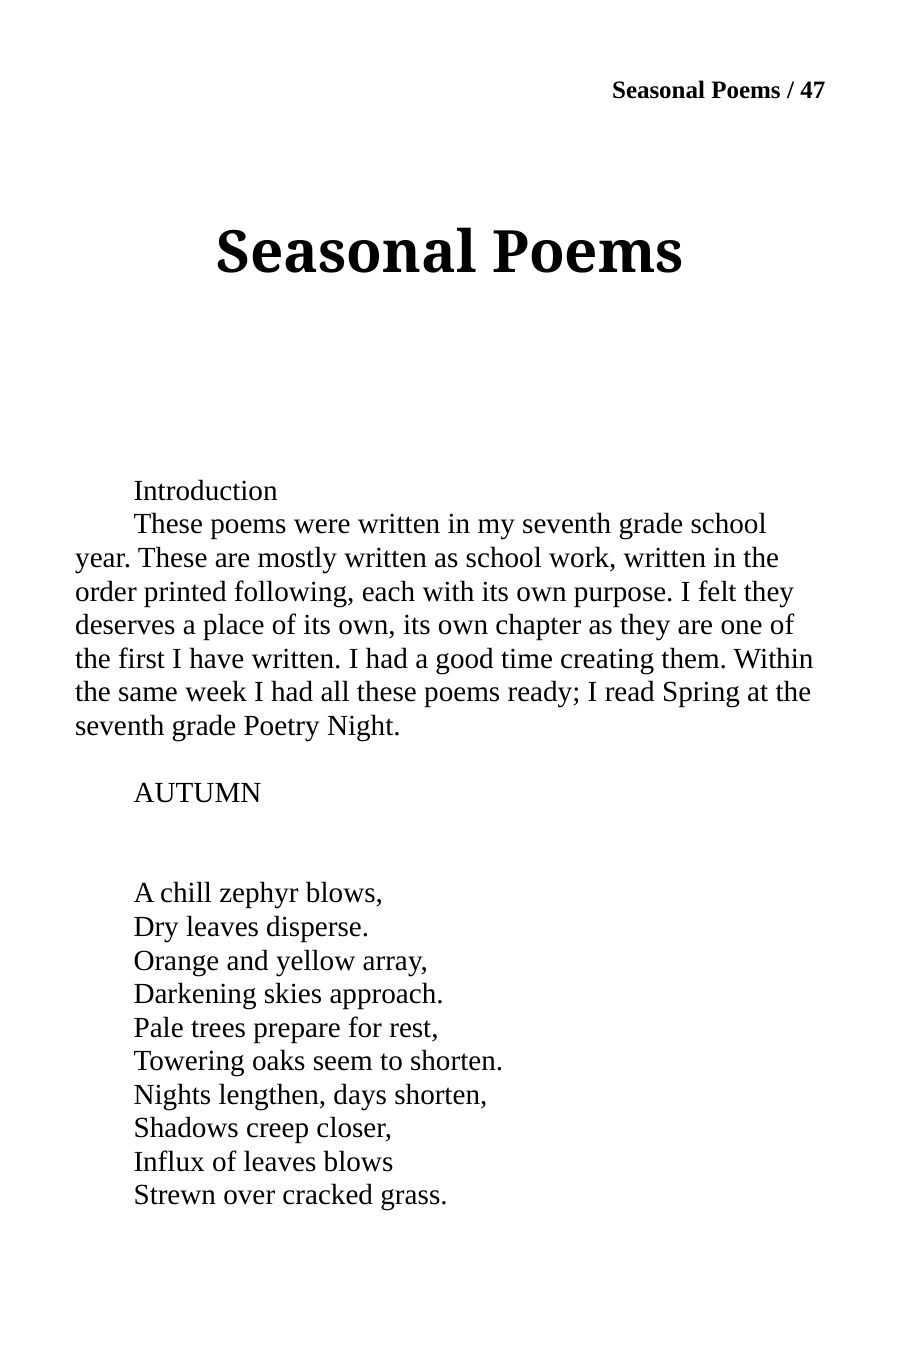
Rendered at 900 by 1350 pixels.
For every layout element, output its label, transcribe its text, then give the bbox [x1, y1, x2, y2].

text Shadows creep closer, [75, 1110, 825, 1144]
text Darkening skies approach. [75, 976, 825, 1010]
text AUTUMN [75, 775, 825, 808]
text Pale trees prepare for rest, [75, 1010, 825, 1043]
text Dry leaves disperse. [75, 909, 825, 943]
text A chill zephyr blows, [75, 876, 825, 909]
text Introduction [75, 473, 825, 507]
text These poems were written in my seventh grade school year. These are mostly written as school work, written in the order printed following, each with its own purpose. I felt they deserves a place of its own, its own chapter as they are one of the first I have written. I had a good time creating them. Within the same week I had all these poems ready; I read Spring at the seventh grade Poetry Night. [75, 507, 825, 741]
text Orange and yellow array, [75, 943, 825, 976]
text Towering oaks seem to shorten. [75, 1043, 825, 1077]
subtitle Seasonal Poems [75, 210, 825, 289]
text Nights lengthen, days shorten, [75, 1077, 825, 1110]
text Strewn over cracked grass. [75, 1177, 825, 1211]
text Influx of leaves blows [75, 1144, 825, 1177]
